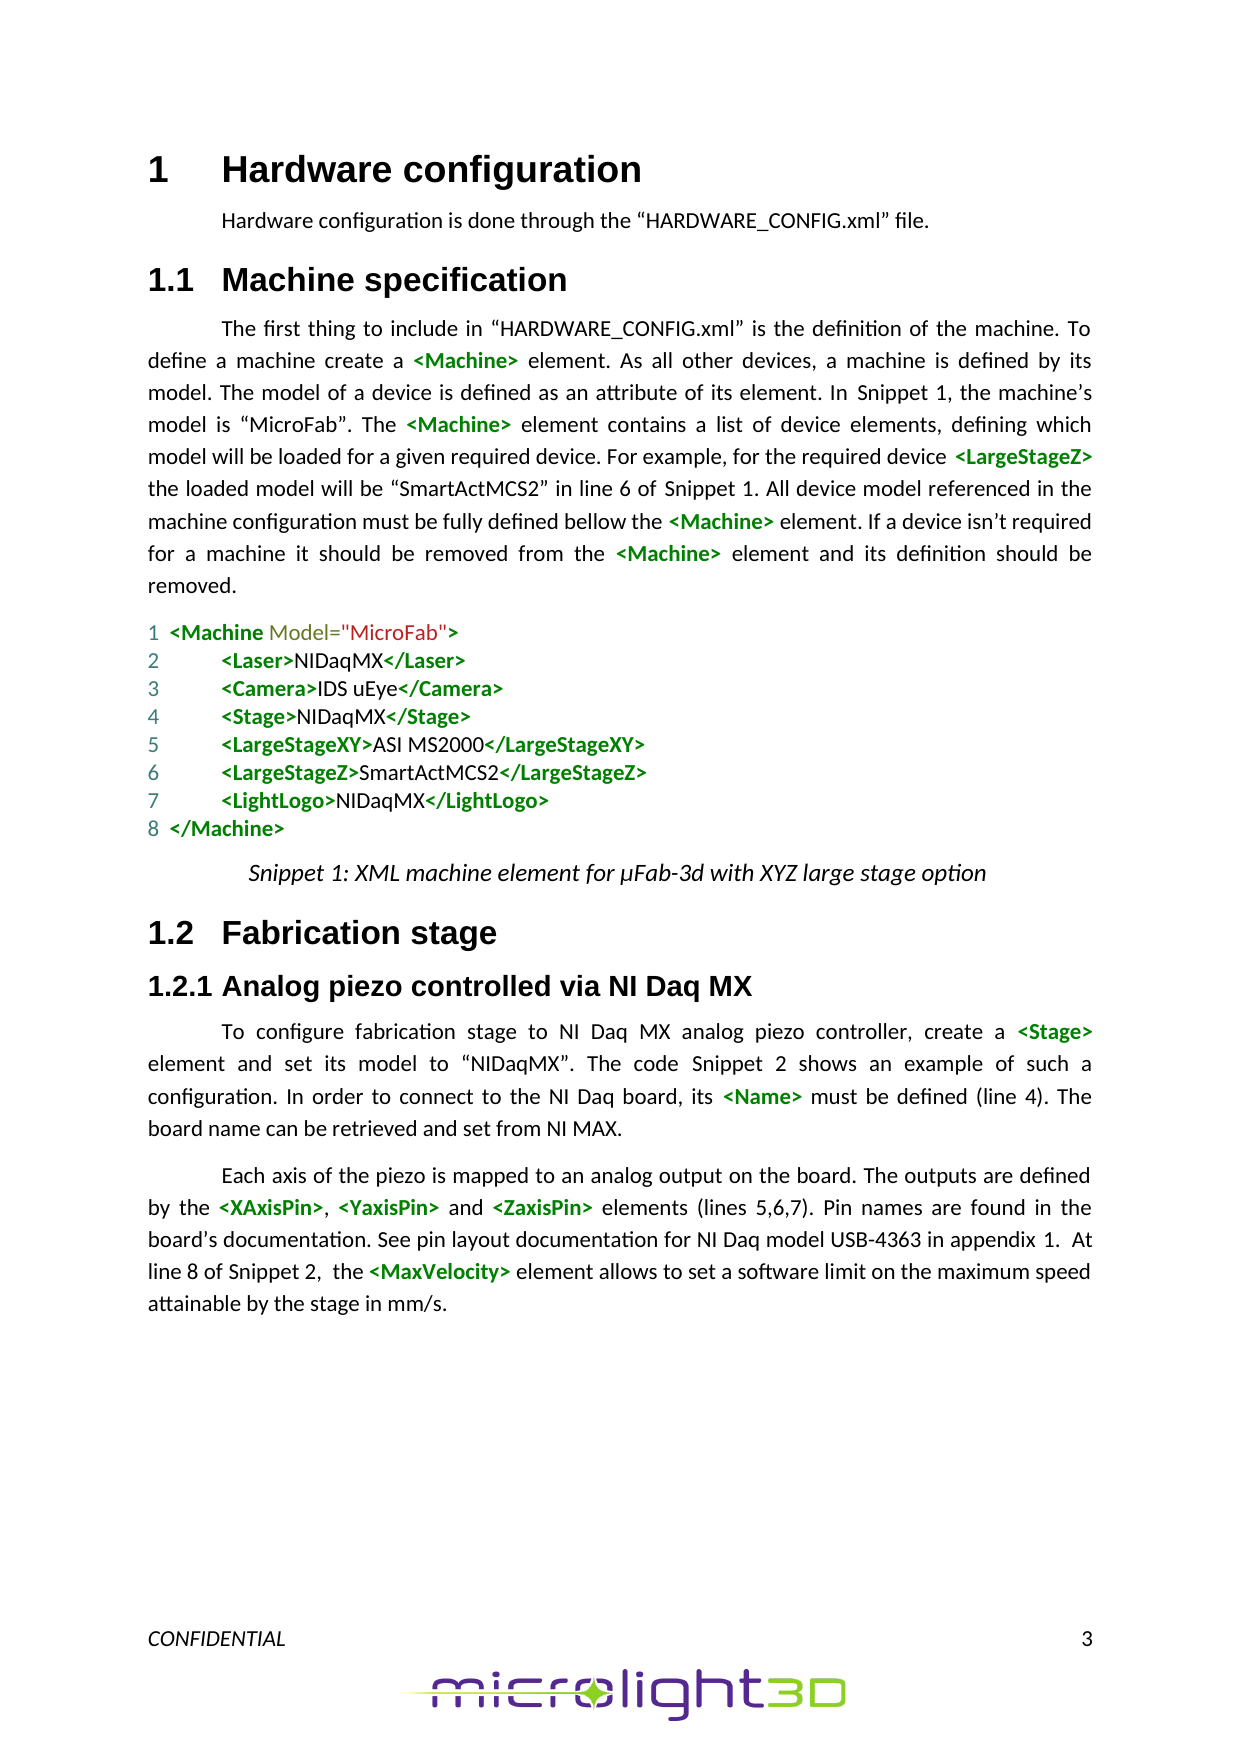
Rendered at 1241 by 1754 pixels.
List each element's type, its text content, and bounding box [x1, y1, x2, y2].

subtitle Analog piezo controlled via NI Daq MX [148, 969, 1093, 1002]
subtitle Machine specification [148, 260, 1093, 298]
subtitle Fabrication stage [148, 913, 1093, 951]
text Hardware configuration is done through the “HARDWARE_CONFIG.xml” file. [148, 207, 1093, 235]
text Each axis of the piezo is mapped to an analog output on the board. The outputs are defined by the <XAxisPin>, <YaxisPin> and <ZaxisPin> elements (lines 5,6,7). Pin names are found in the board’s documentation. See pin layout documentation for NI Daq model USB-4363 in appendix 1. At line 8 of Snippet 2, the <MaxVelocity> element allows to set a software limit on the maximum speed attainable by the stage in mm/s. [148, 1161, 1093, 1317]
picture [394, 1669, 846, 1721]
text To configure fabrication stage to NI Daq MX analog piezo controller, create a <Stage> element and set its model to “NIDaqMX”. The code Snippet 2 shows an example of such a configuration. In order to connect to the NI Daq board, its <Name> must be defined (line 4). The board name can be retrieved and set from NI MAX. [148, 1017, 1093, 1142]
subtitle Hardware configuration [148, 148, 1093, 191]
text Snippet 1: XML machine element for µFab-3d with XYZ large stage option [148, 630, 1088, 888]
text The first thing to include in “HARDWARE_CONFIG.xml” is the definition of the machine. To define a machine create a <Machine> element. As all other devices, a machine is defined by its model. The model of a device is defined as an attribute of its element. In Snippet 1, the machine’s model is “MicroFab”. The <Machine> element contains a list of device elements, defining which model will be loaded for a given required device. For example, for the required device <LargeStageZ> the loaded model will be “SmartActMCS2” in line 6 of Snippet 1. All device model referenced in the machine configuration must be fully defined bellow the <Machine> element. If a device isn’t required for a machine it should be removed from the <Machine> element and its definition should be removed. [148, 314, 1093, 599]
